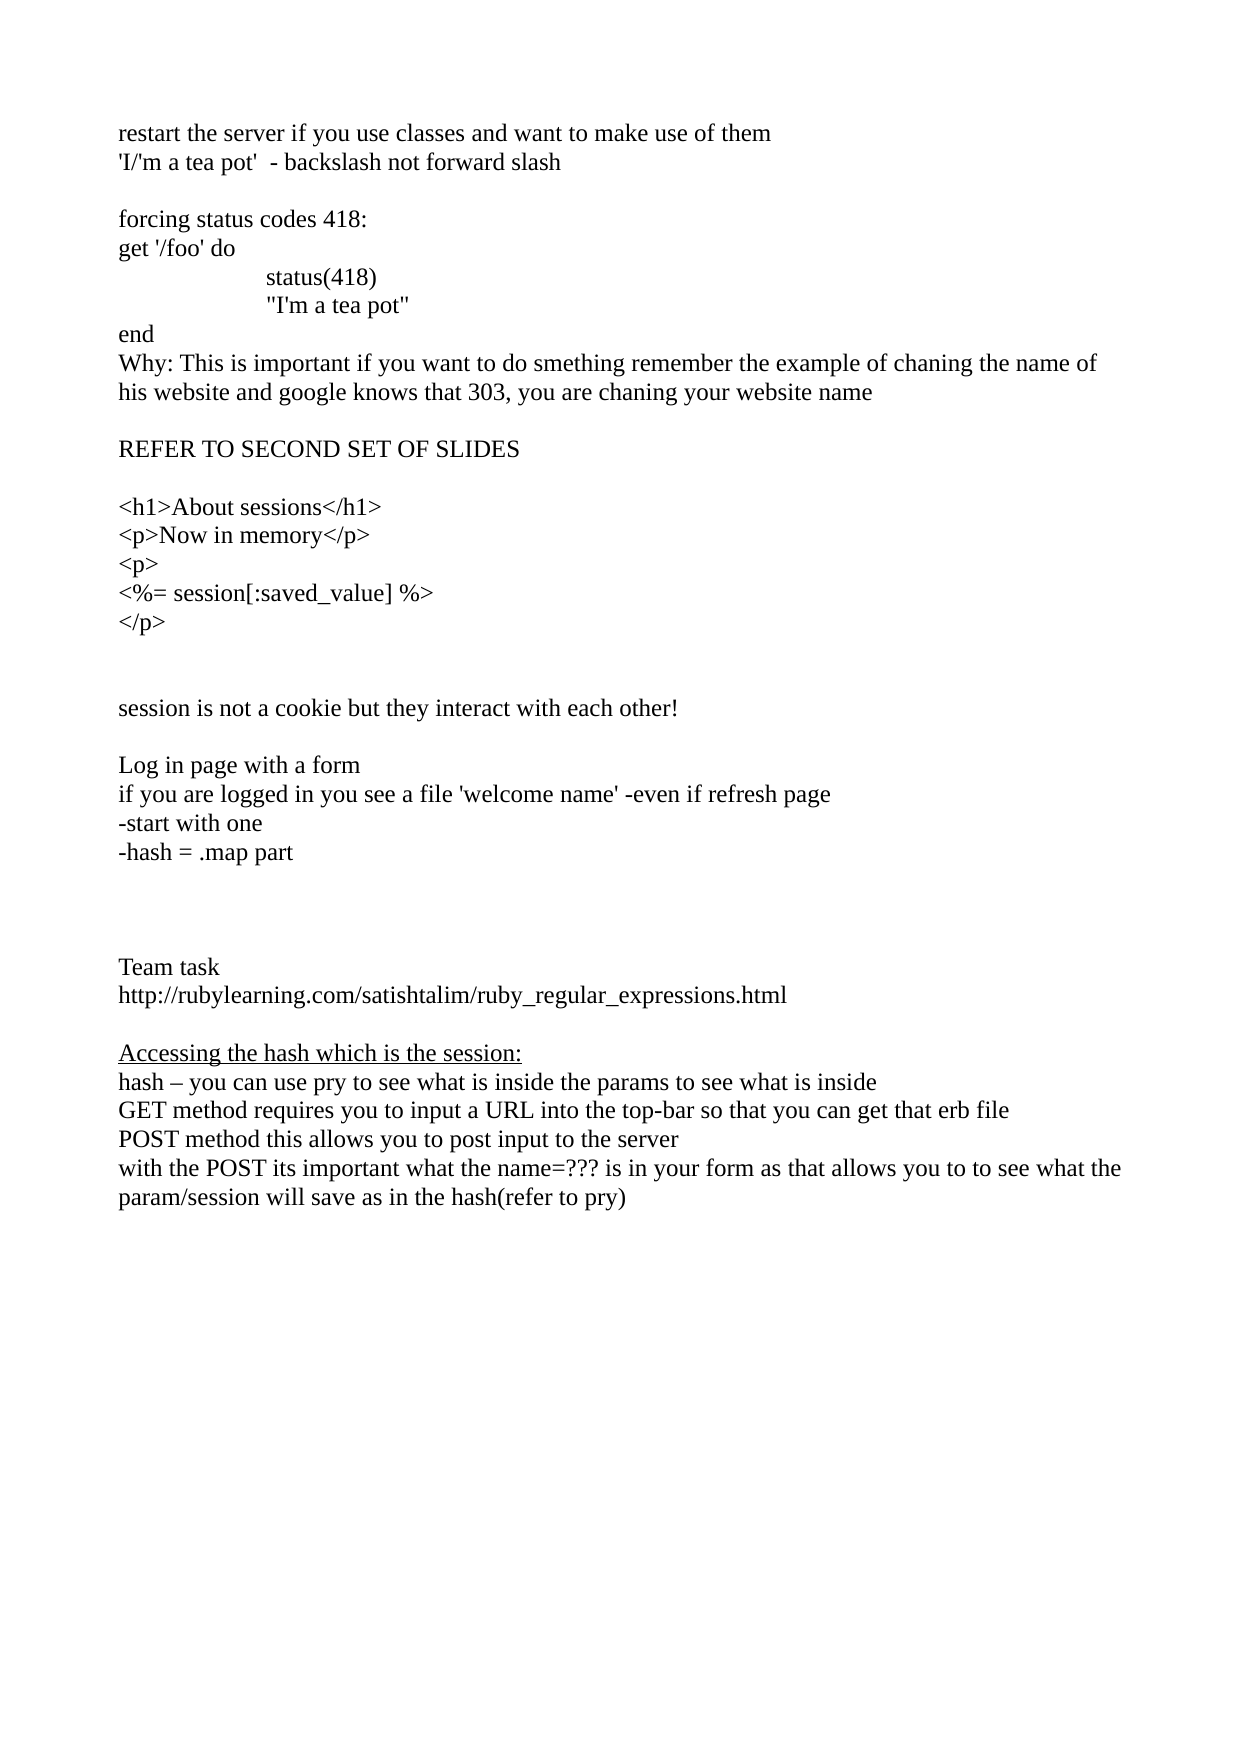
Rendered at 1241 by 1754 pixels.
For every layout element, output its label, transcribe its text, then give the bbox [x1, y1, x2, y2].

text GET method requires you to input a URL into the top-bar so that you can get that erb file [118, 1096, 1122, 1124]
text get '/foo' do [118, 233, 1122, 262]
text Accessing the hash which is the session: [118, 1038, 1122, 1067]
text REFER TO SECOND SET OF SLIDES [118, 434, 1122, 463]
text Why: This is important if you want to do smething remember the example of chaning the name of his website and google knows that 303, you are chaning your website name [118, 348, 1122, 406]
text POST method this allows you to post input to the server [118, 1124, 1122, 1153]
text hash – you can use pry to see what is inside the params to see what is inside [118, 1067, 1122, 1096]
text end [118, 319, 1122, 348]
text -hash = .map part [118, 837, 1122, 866]
text -start with one [118, 808, 1122, 837]
text http://rubylearning.com/satishtalim/ruby_regular_expressions.html [118, 981, 1122, 1009]
text <p> [118, 549, 1122, 578]
text status(418) [118, 262, 1122, 291]
text <h1>About sessions</h1> [118, 492, 1122, 521]
text <p>Now in memory</p> [118, 521, 1122, 549]
text "I'm a tea pot" [118, 291, 1122, 319]
text Log in page with a form [118, 751, 1122, 779]
text if you are logged in you see a file 'welcome name' -even if refresh page [118, 779, 1122, 808]
text 'I/'m a tea pot' - backslash not forward slash [118, 147, 1122, 176]
text session is not a cookie but they interact with each other! [118, 693, 1122, 722]
text restart the server if you use classes and want to make use of them [118, 118, 1122, 147]
text forcing status codes 418: [118, 204, 1122, 233]
text with the POST its important what the name=??? is in your form as that allows you to to see what the param/session will save as in the hash(refer to pry) [118, 1153, 1122, 1211]
text <%= session[:saved_value] %> [118, 578, 1122, 607]
text Team task [118, 952, 1122, 981]
text </p> [118, 607, 1122, 636]
